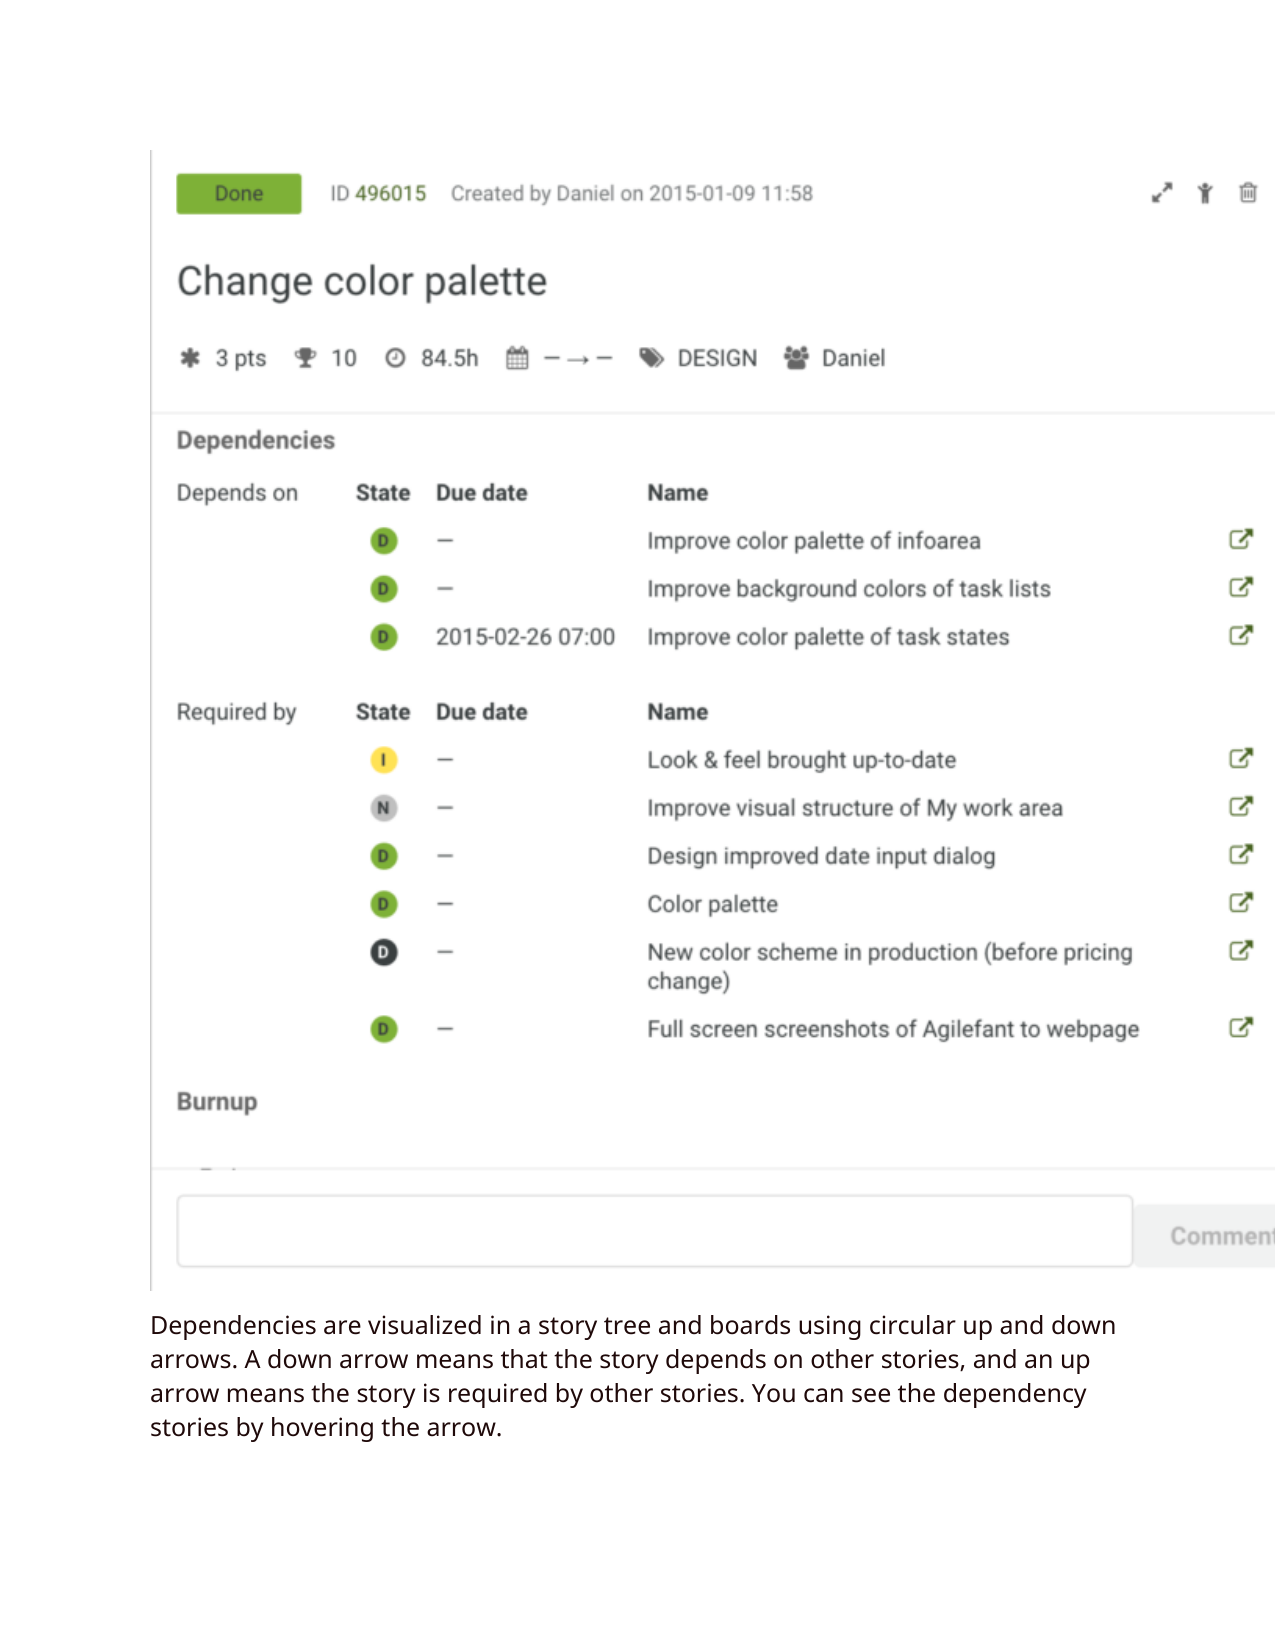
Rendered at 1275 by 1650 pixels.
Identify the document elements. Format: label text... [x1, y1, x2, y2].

text Dependencies are visualized in a story tree and boards using circular up and down arrows. A down arrow means that the story depends on other stories, and an up arrow means the story is required by other stories. You can see the dependency stories by hovering the arrow. [150, 1307, 1125, 1443]
